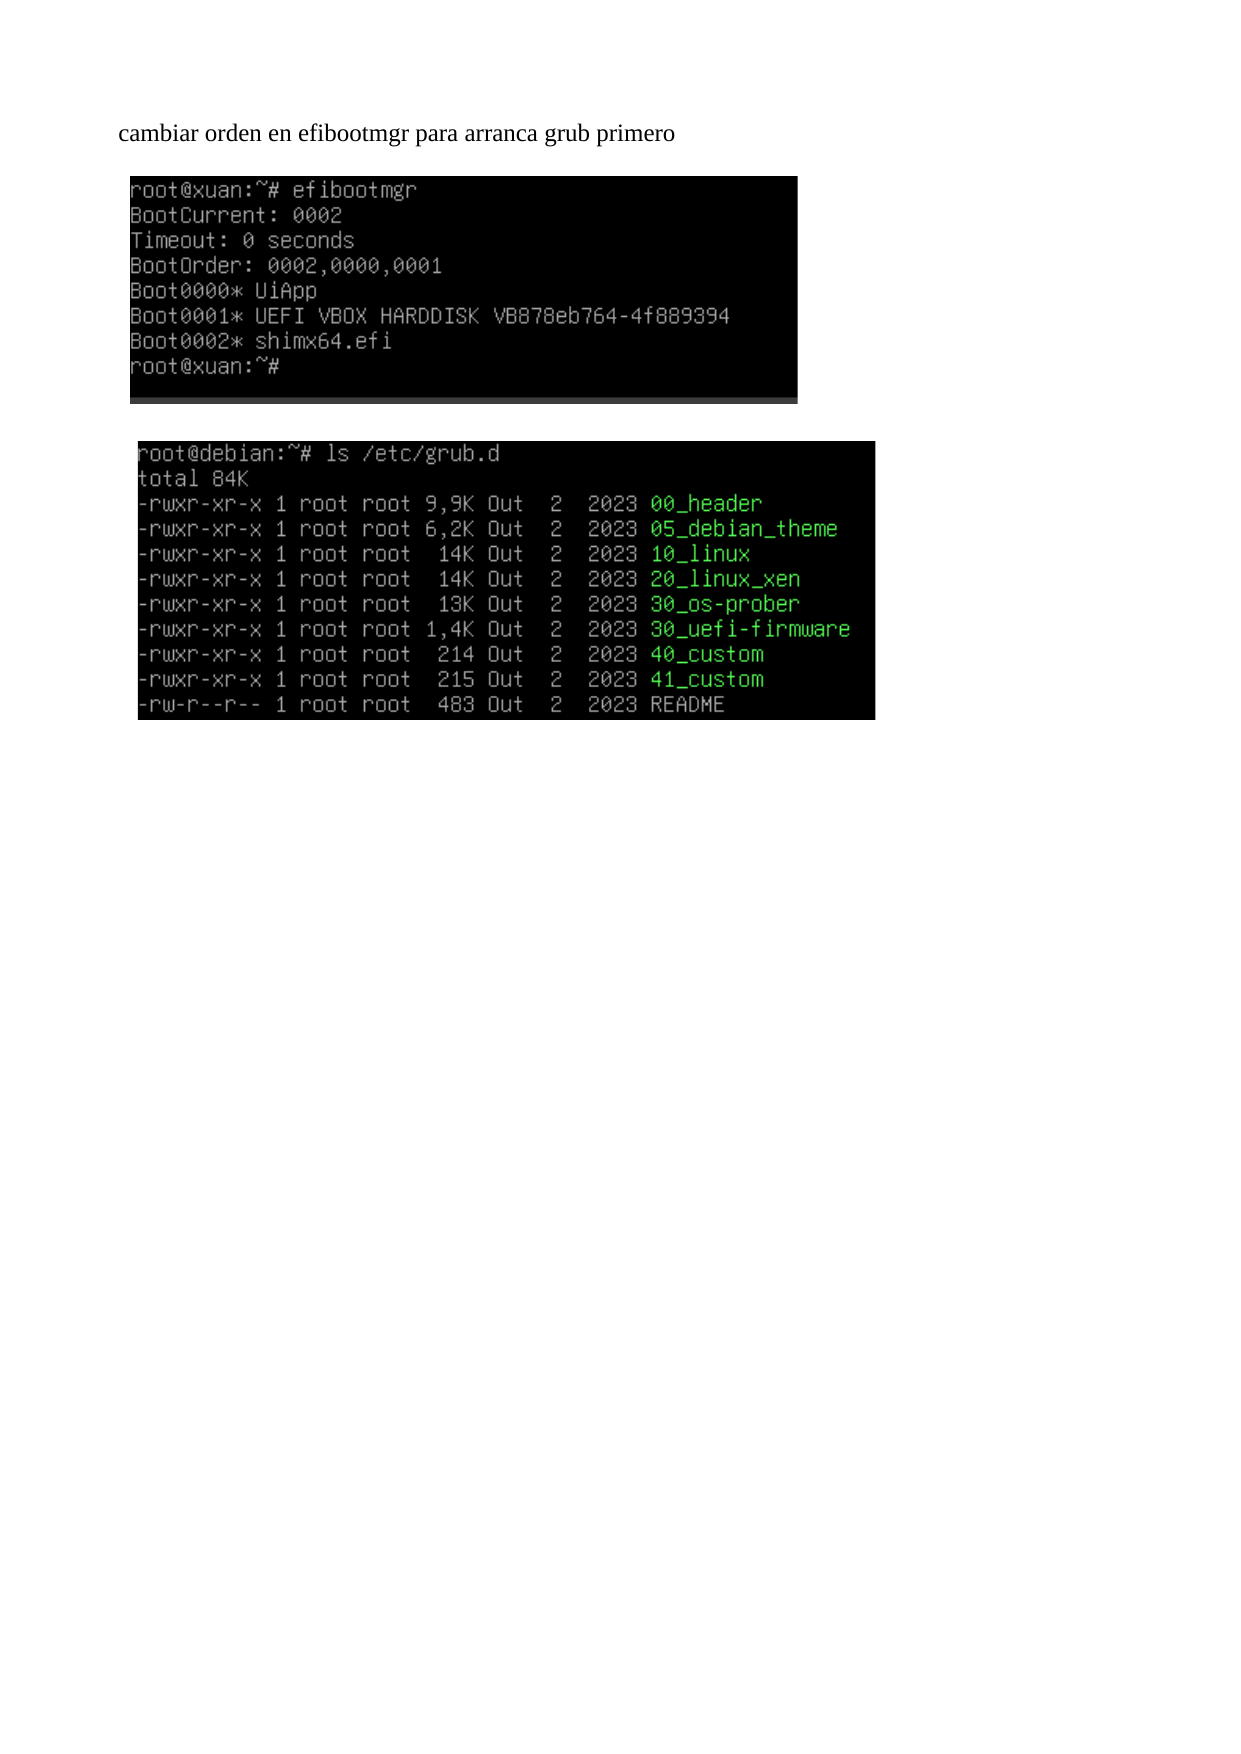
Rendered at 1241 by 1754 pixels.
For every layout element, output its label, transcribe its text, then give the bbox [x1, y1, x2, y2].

picture [130, 176, 798, 404]
picture [137, 441, 876, 720]
text cambiar orden en efibootmgr para arranca grub primero [118, 118, 1122, 147]
